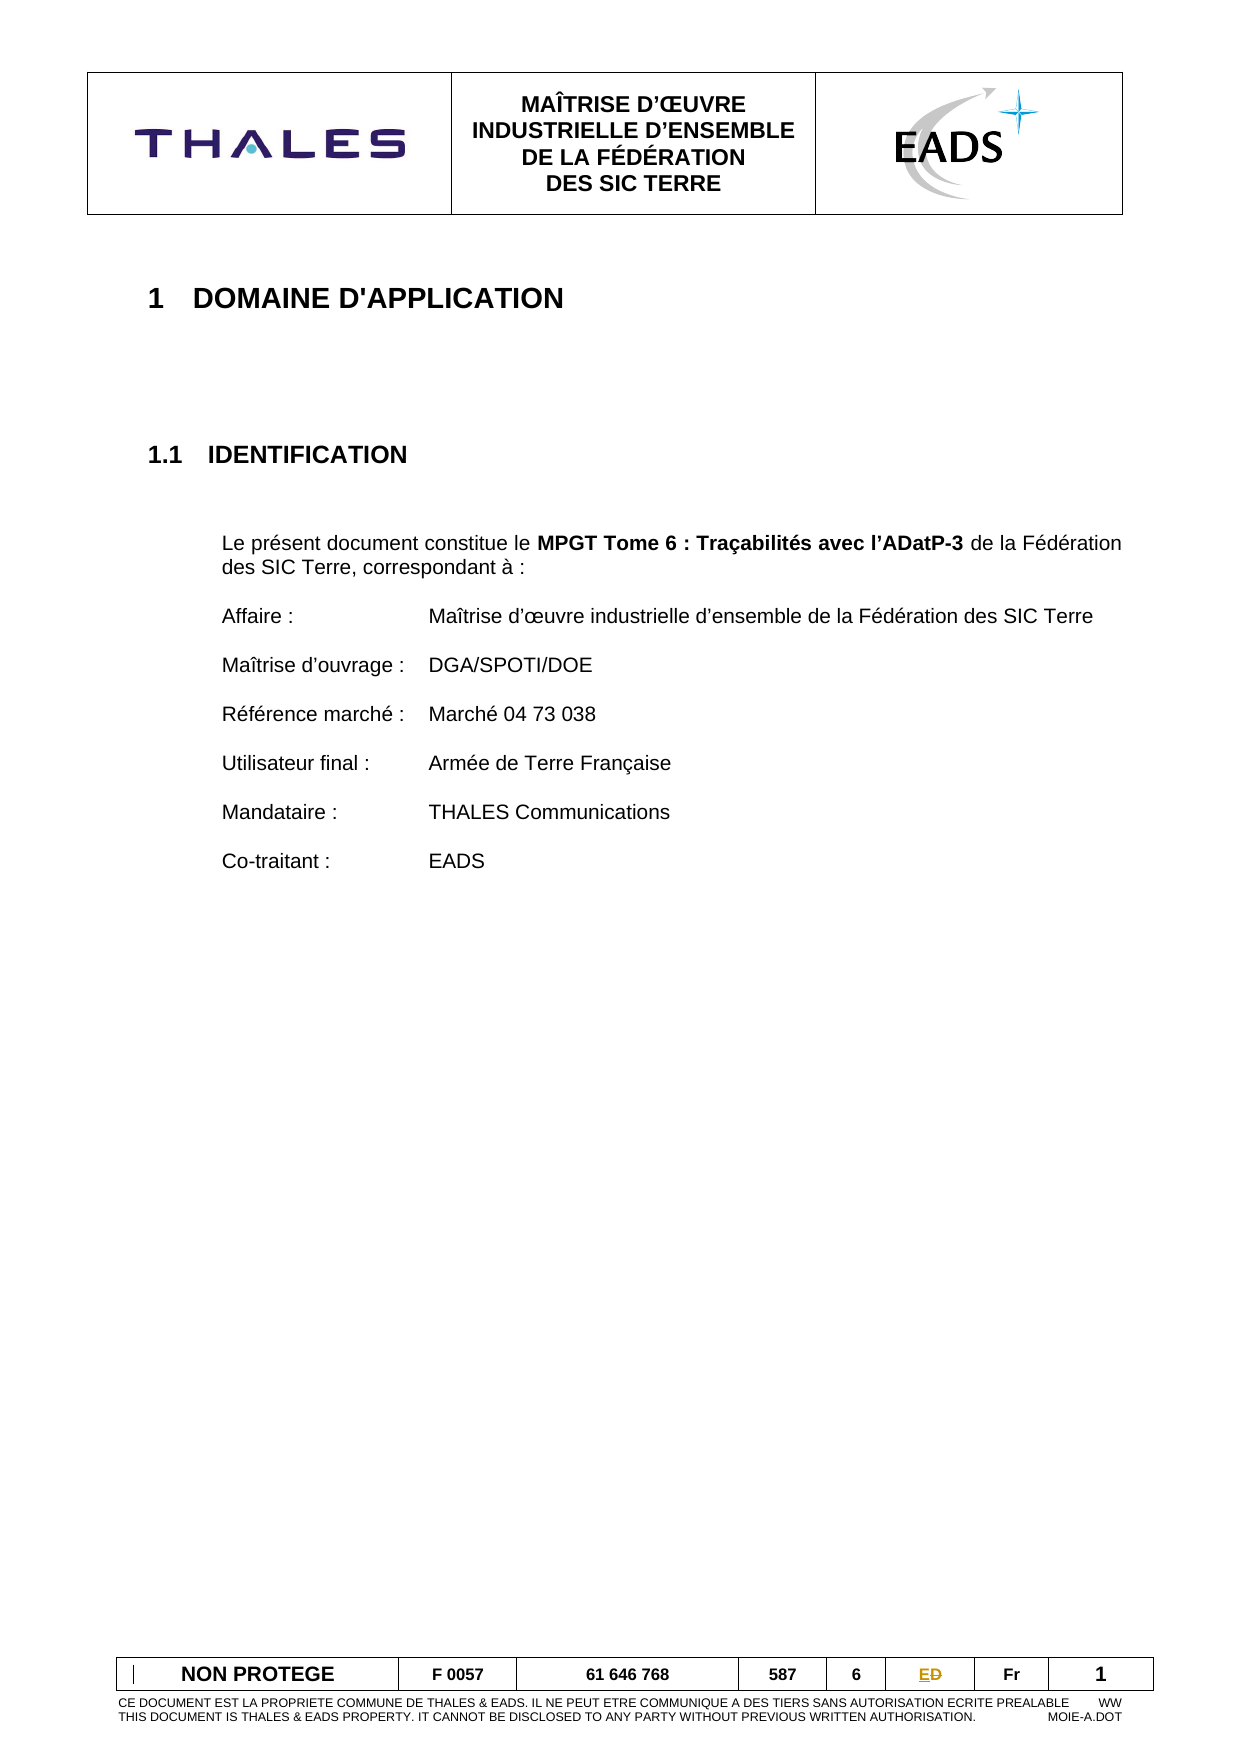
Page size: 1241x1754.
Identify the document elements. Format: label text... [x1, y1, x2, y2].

text Utilisateur final : Armée de Terre Française [222, 751, 1122, 774]
text Mandataire : THALES Communications [222, 799, 1122, 823]
text Le présent document constitue le MPGT Tome 6 : Traçabilités avec l’ADatP-3 de la Fédération des SIC Terre, correspondant à : [222, 531, 1122, 579]
text Co-traitant : EADS [222, 848, 1122, 872]
text Affaire : Maîtrise d’œuvre industrielle d’ensemble de la Fédération des SIC Terre [222, 604, 1122, 628]
picture [111, 108, 428, 179]
text Maîtrise d’ouvrage : DGA/SPOTI/DOE [222, 653, 1122, 677]
text Référence marché : Marché 04 73 038 [222, 702, 1122, 726]
subtitle Identification [148, 439, 1122, 468]
picture [888, 81, 1050, 206]
subtitle Domaine d'application [148, 281, 1122, 314]
